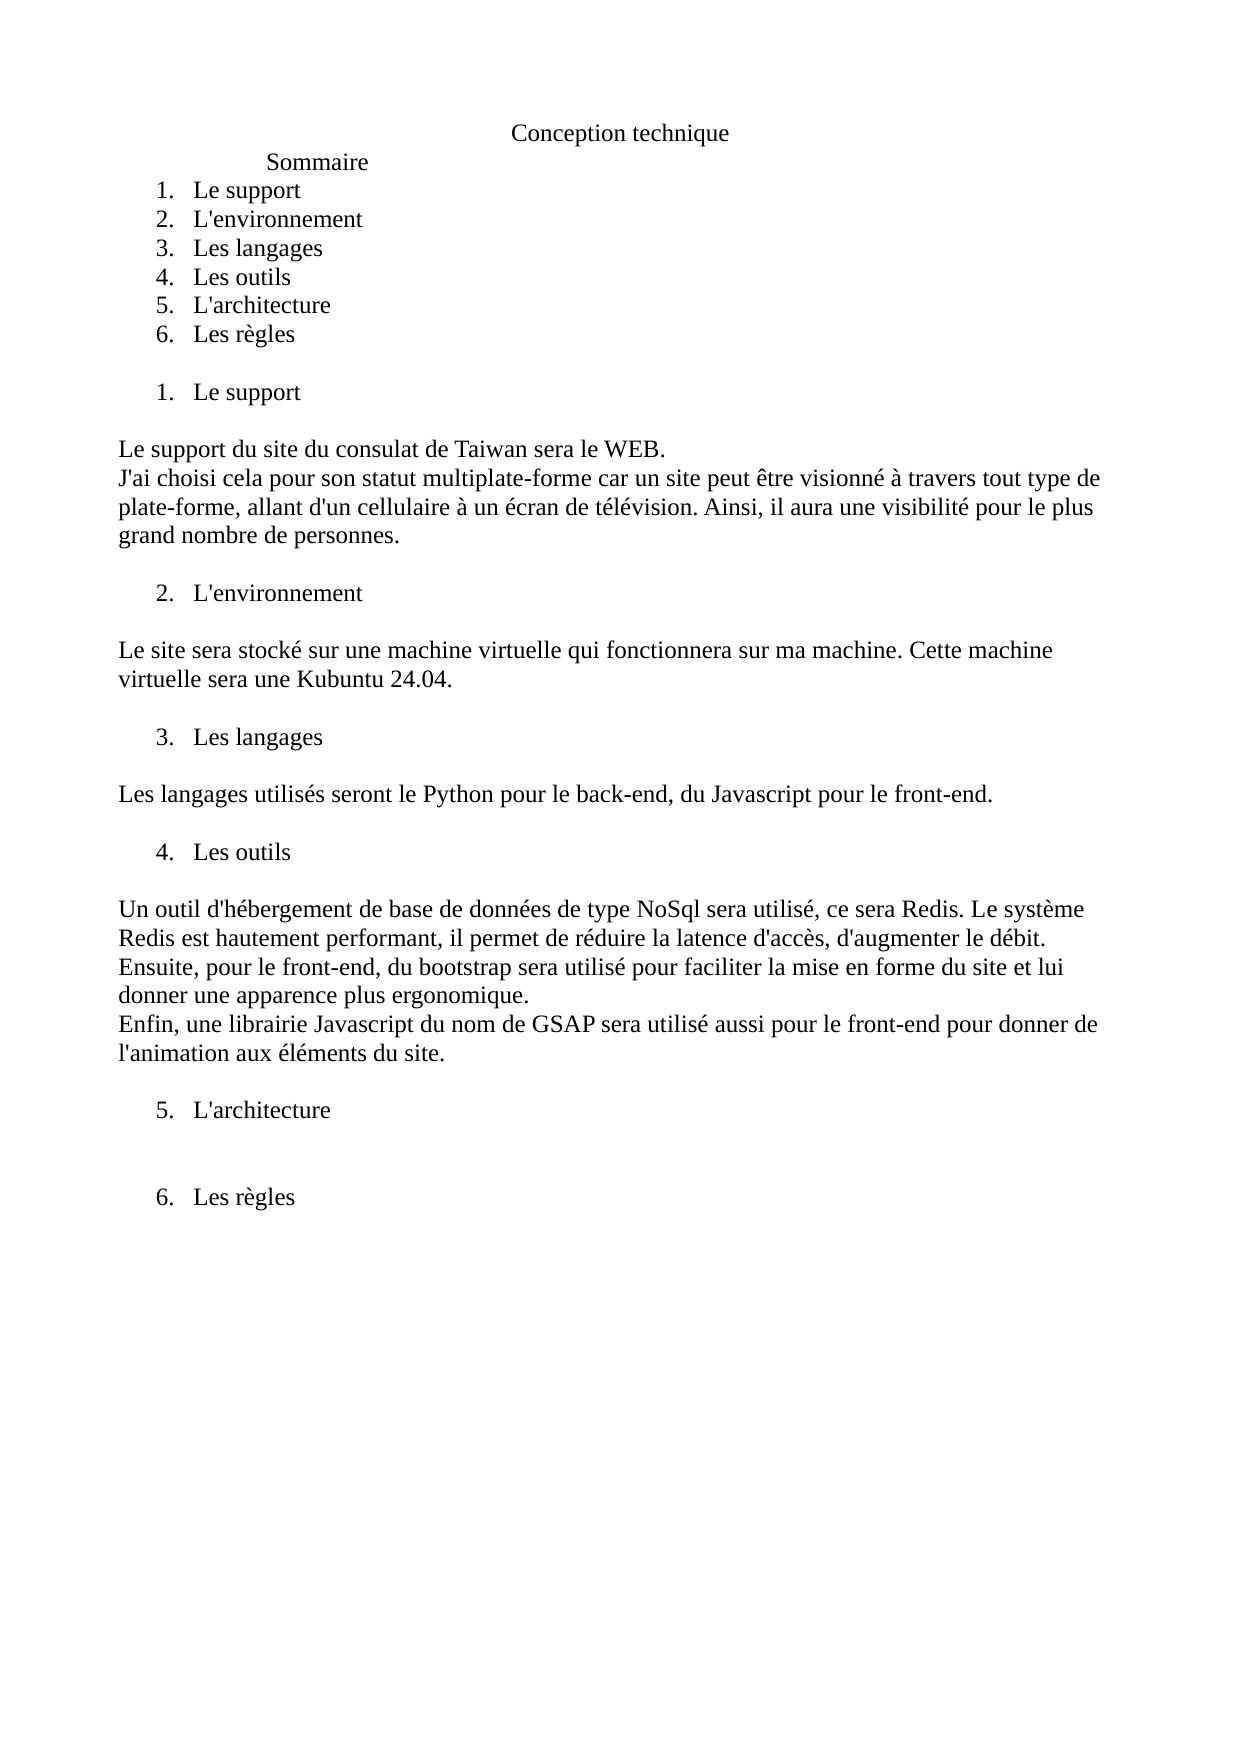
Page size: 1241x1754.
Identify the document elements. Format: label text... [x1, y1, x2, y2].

list Les langages [156, 233, 1122, 262]
text J'ai choisi cela pour son statut multiplate-forme car un site peut être visionné à travers tout type de plate-forme, allant d'un cellulaire à un écran de télévision. Ainsi, il aura une visibilité pour le plus grand nombre de personnes. [118, 463, 1122, 549]
list L'architecture [156, 291, 1122, 319]
text Enfin, une librairie Javascript du nom de GSAP sera utilisé aussi pour le front-end pour donner de l'animation aux éléments du site. [118, 1009, 1122, 1067]
list Les outils [156, 837, 1122, 866]
text Le site sera stocké sur une machine virtuelle qui fonctionnera sur ma machine. Cette machine virtuelle sera une Kubuntu 24.04. [118, 636, 1122, 693]
text Le support du site du consulat de Taiwan sera le WEB. [118, 434, 1122, 463]
list L'architecture [156, 1096, 1122, 1124]
text Conception technique [118, 118, 1122, 147]
text Sommaire [118, 147, 1122, 176]
list Les langages [156, 722, 1122, 751]
text Ensuite, pour le front-end, du bootstrap sera utilisé pour faciliter la mise en forme du site et lui donner une apparence plus ergonomique. [118, 952, 1122, 1009]
list Les règles [156, 1182, 1122, 1211]
text Les langages utilisés seront le Python pour le back-end, du Javascript pour le front-end. [118, 779, 1122, 808]
list L'environnement [156, 204, 1122, 233]
list Le support [156, 377, 1122, 406]
text Un outil d'hébergement de base de données de type NoSql sera utilisé, ce sera Redis. Le système Redis est hautement performant, il permet de réduire la latence d'accès, d'augmenter le débit. [118, 894, 1122, 952]
list Les règles [156, 319, 1122, 348]
list Le support [156, 176, 1122, 204]
list L'environnement [156, 578, 1122, 607]
list Les outils [156, 262, 1122, 291]
